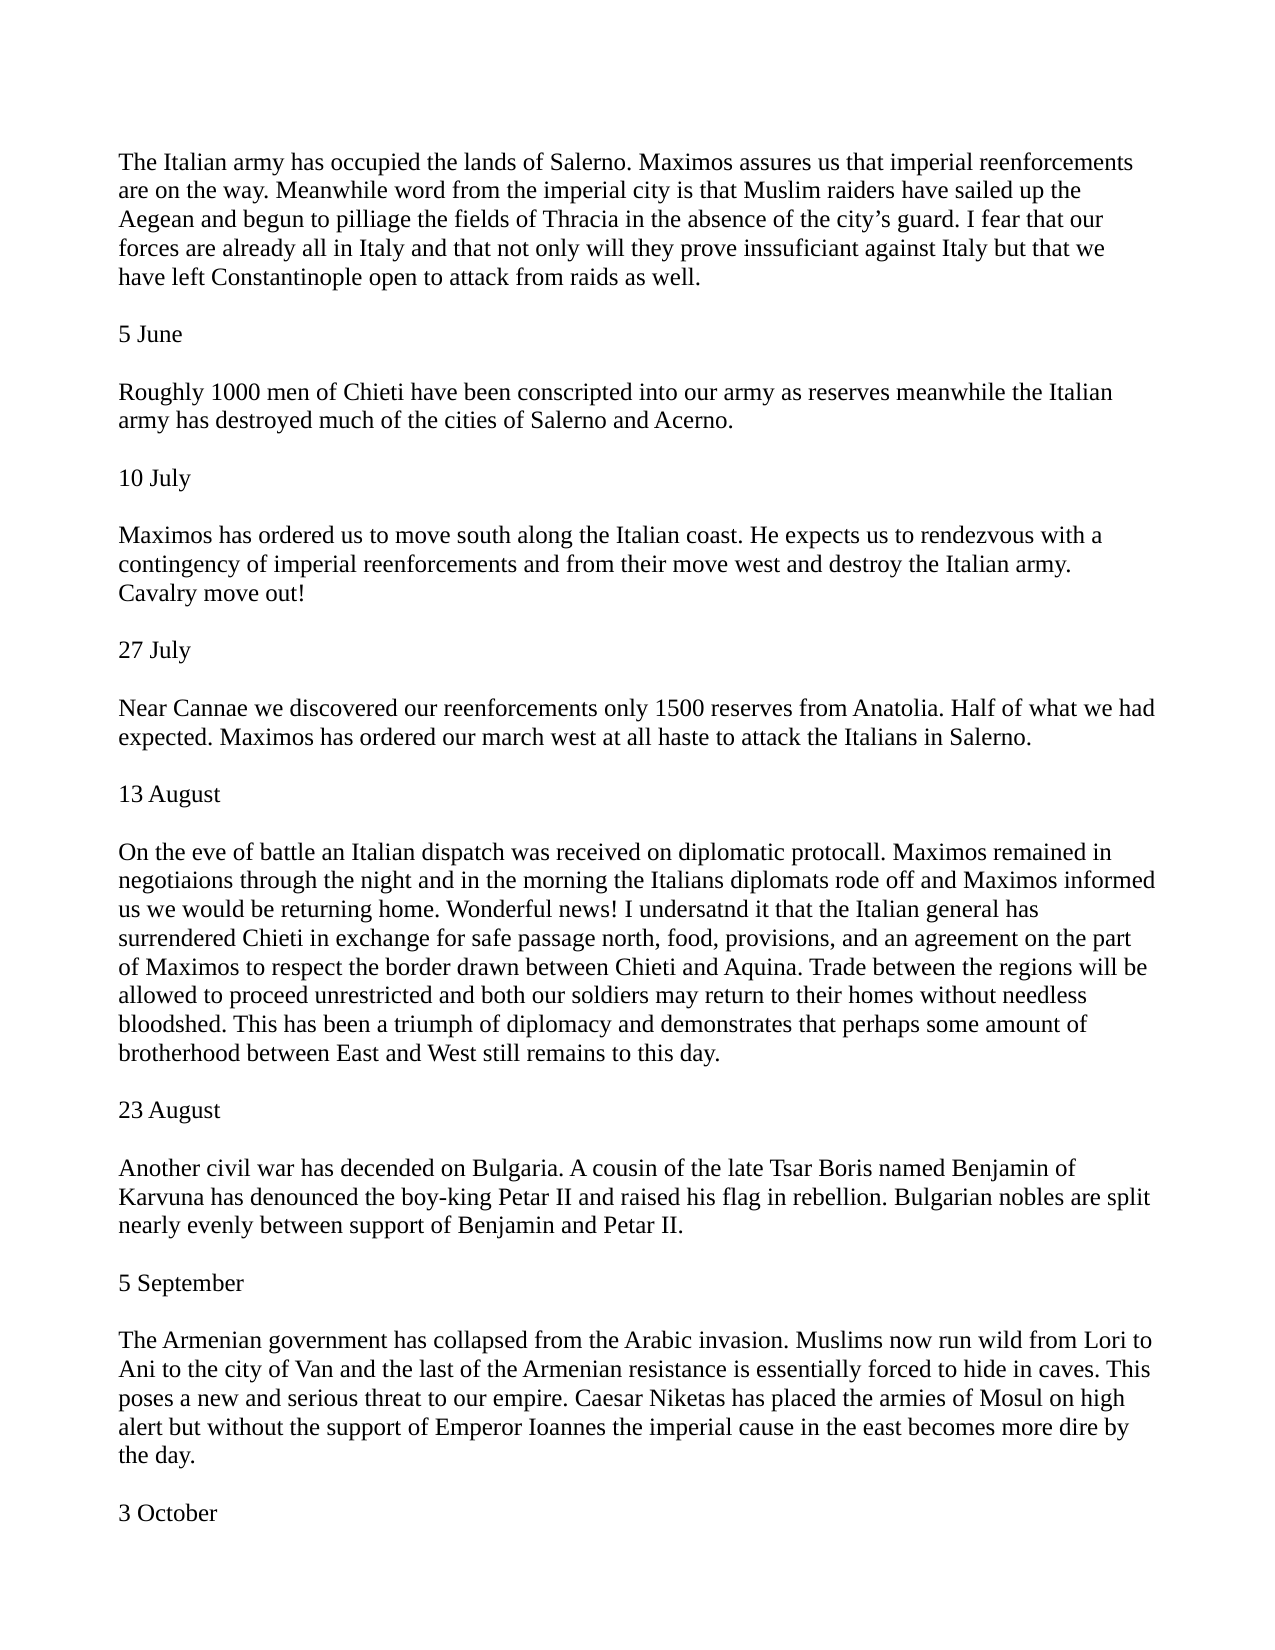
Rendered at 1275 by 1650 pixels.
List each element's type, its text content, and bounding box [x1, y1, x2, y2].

text 10 July [118, 463, 1157, 492]
text 23 August [118, 1096, 1157, 1124]
text The Armenian government has collapsed from the Arabic invasion. Muslims now run wild from Lori to Ani to the city of Van and the last of the Armenian resistance is essentially forced to hide in caves. This poses a new and serious threat to our empire. Caesar Niketas has placed the armies of Mosul on high alert but without the support of Emperor Ioannes the imperial cause in the east becomes more dire by the day. [118, 1326, 1157, 1469]
text 3 October [118, 1498, 1157, 1527]
text 5 September [118, 1268, 1157, 1297]
text 13 August [118, 779, 1157, 808]
text Another civil war has decended on Bulgaria. A cousin of the late Tsar Boris named Benjamin of Karvuna has denounced the boy-king Petar II and raised his flag in rebellion. Bulgarian nobles are split nearly evenly between support of Benjamin and Petar II. [118, 1153, 1157, 1239]
text Near Cannae we discovered our reenforcements only 1500 reserves from Anatolia. Half of what we had expected. Maximos has ordered our march west at all haste to attack the Italians in Salerno. [118, 693, 1157, 751]
text Roughly 1000 men of Chieti have been conscripted into our army as reserves meanwhile the Italian army has destroyed much of the cities of Salerno and Acerno. [118, 377, 1157, 434]
text 5 June [118, 319, 1157, 348]
text The Italian army has occupied the lands of Salerno. Maximos assures us that imperial reenforcements are on the way. Meanwhile word from the imperial city is that Muslim raiders have sailed up the Aegean and begun to pilliage the fields of Thracia in the absence of the city’s guard. I fear that our forces are already all in Italy and that not only will they prove inssuficiant against Italy but that we have left Constantinople open to attack from raids as well. [118, 147, 1157, 291]
text On the eve of battle an Italian dispatch was received on diplomatic protocall. Maximos remained in negotiaions through the night and in the morning the Italians diplomats rode off and Maximos informed us we would be returning home. Wonderful news! I undersatnd it that the Italian general has surrendered Chieti in exchange for safe passage north, food, provisions, and an agreement on the part of Maximos to respect the border drawn between Chieti and Aquina. Trade between the regions will be allowed to proceed unrestricted and both our soldiers may return to their homes without needless bloodshed. This has been a triumph of diplomacy and demonstrates that perhaps some amount of brotherhood between East and West still remains to this day. [118, 808, 1157, 1067]
text 27 July [118, 636, 1157, 664]
text Maximos has ordered us to move south along the Italian coast. He expects us to rendezvous with a contingency of imperial reenforcements and from their move west and destroy the Italian army. Cavalry move out! [118, 521, 1157, 607]
